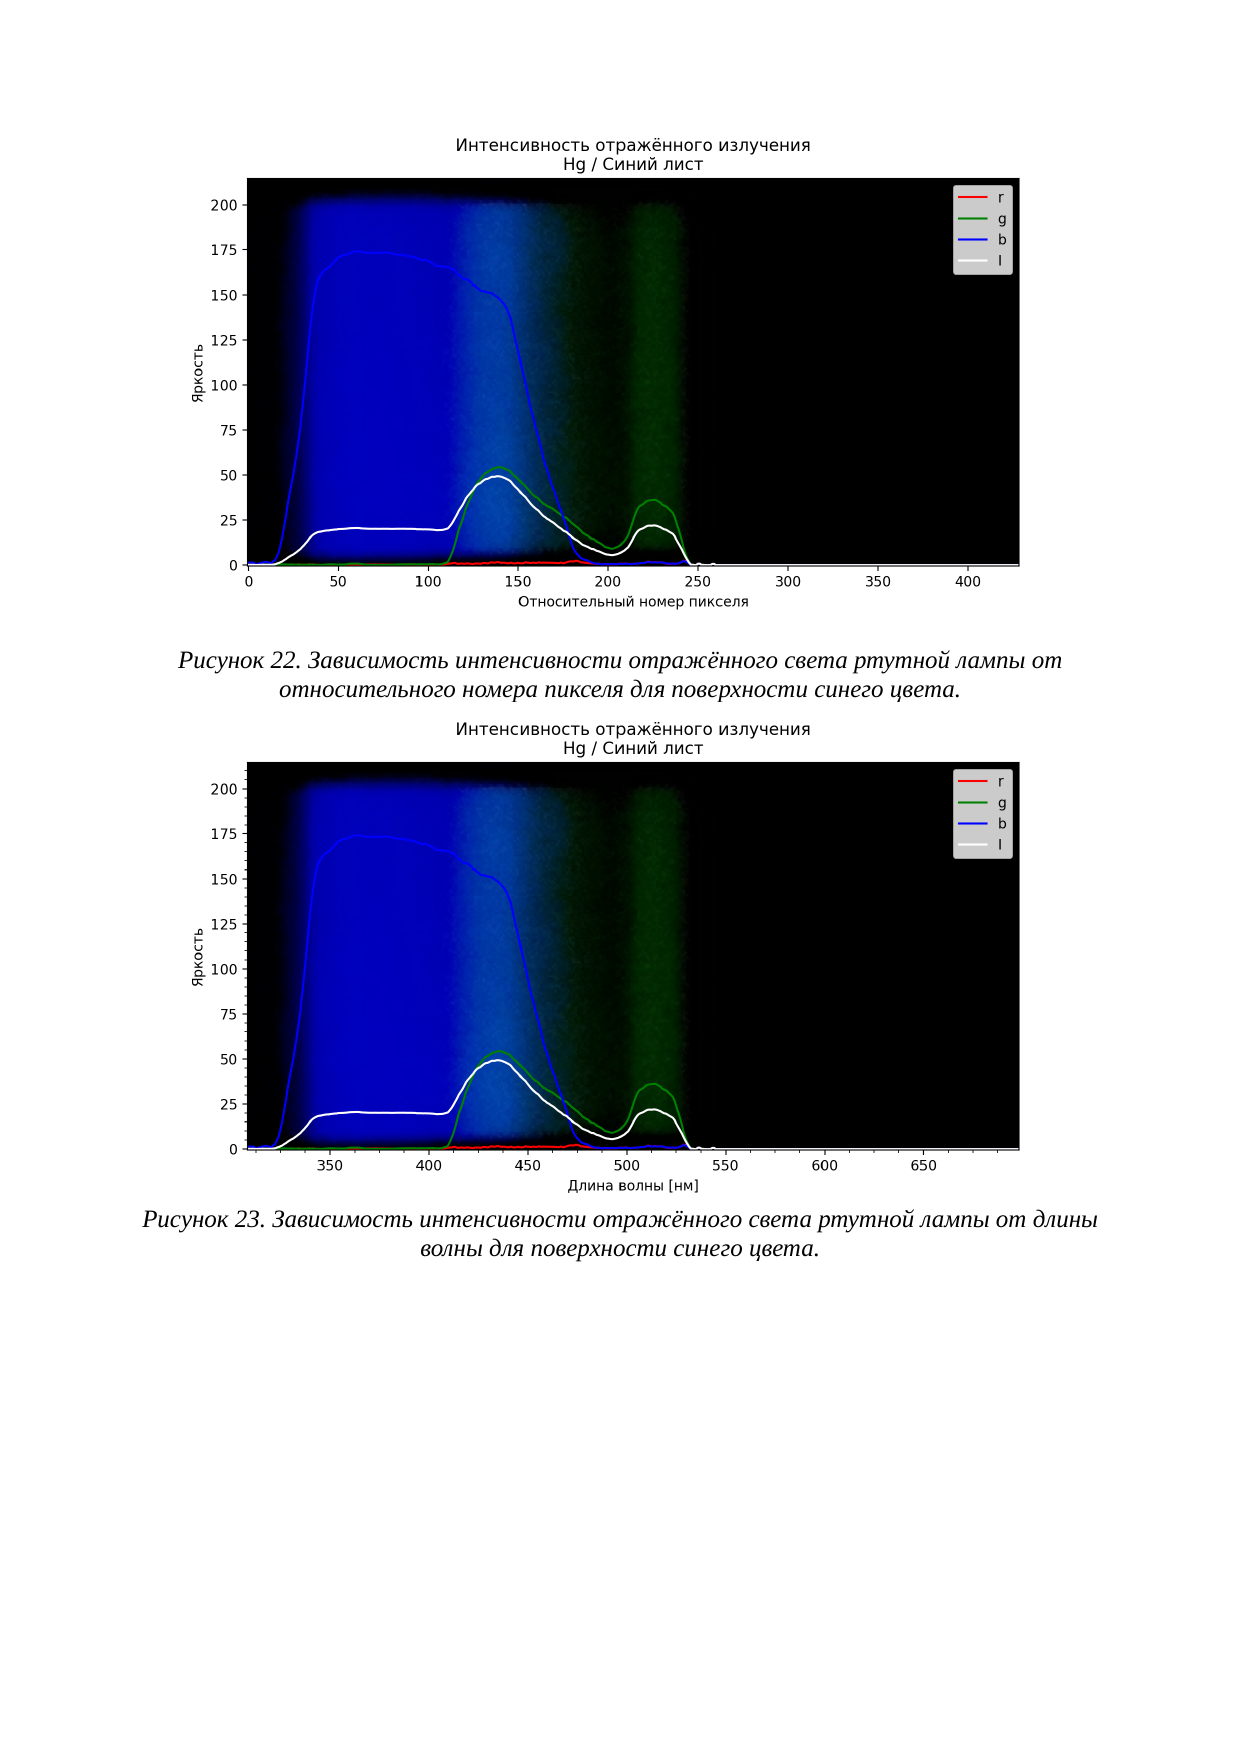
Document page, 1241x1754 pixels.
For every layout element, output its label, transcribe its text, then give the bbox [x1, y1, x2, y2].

picture [118, 118, 1123, 621]
text Рисунок 22. Зависимость интенсивности отражённого света ртутной лампы от относительного номера пикселя для поверхности синего цвета. [118, 645, 1122, 702]
text Рисунок 23. Зависимость интенсивности отражённого света ртутной лампы от длины волны для поверхности синего цвета. [118, 1205, 1122, 1262]
picture [118, 702, 1123, 1205]
